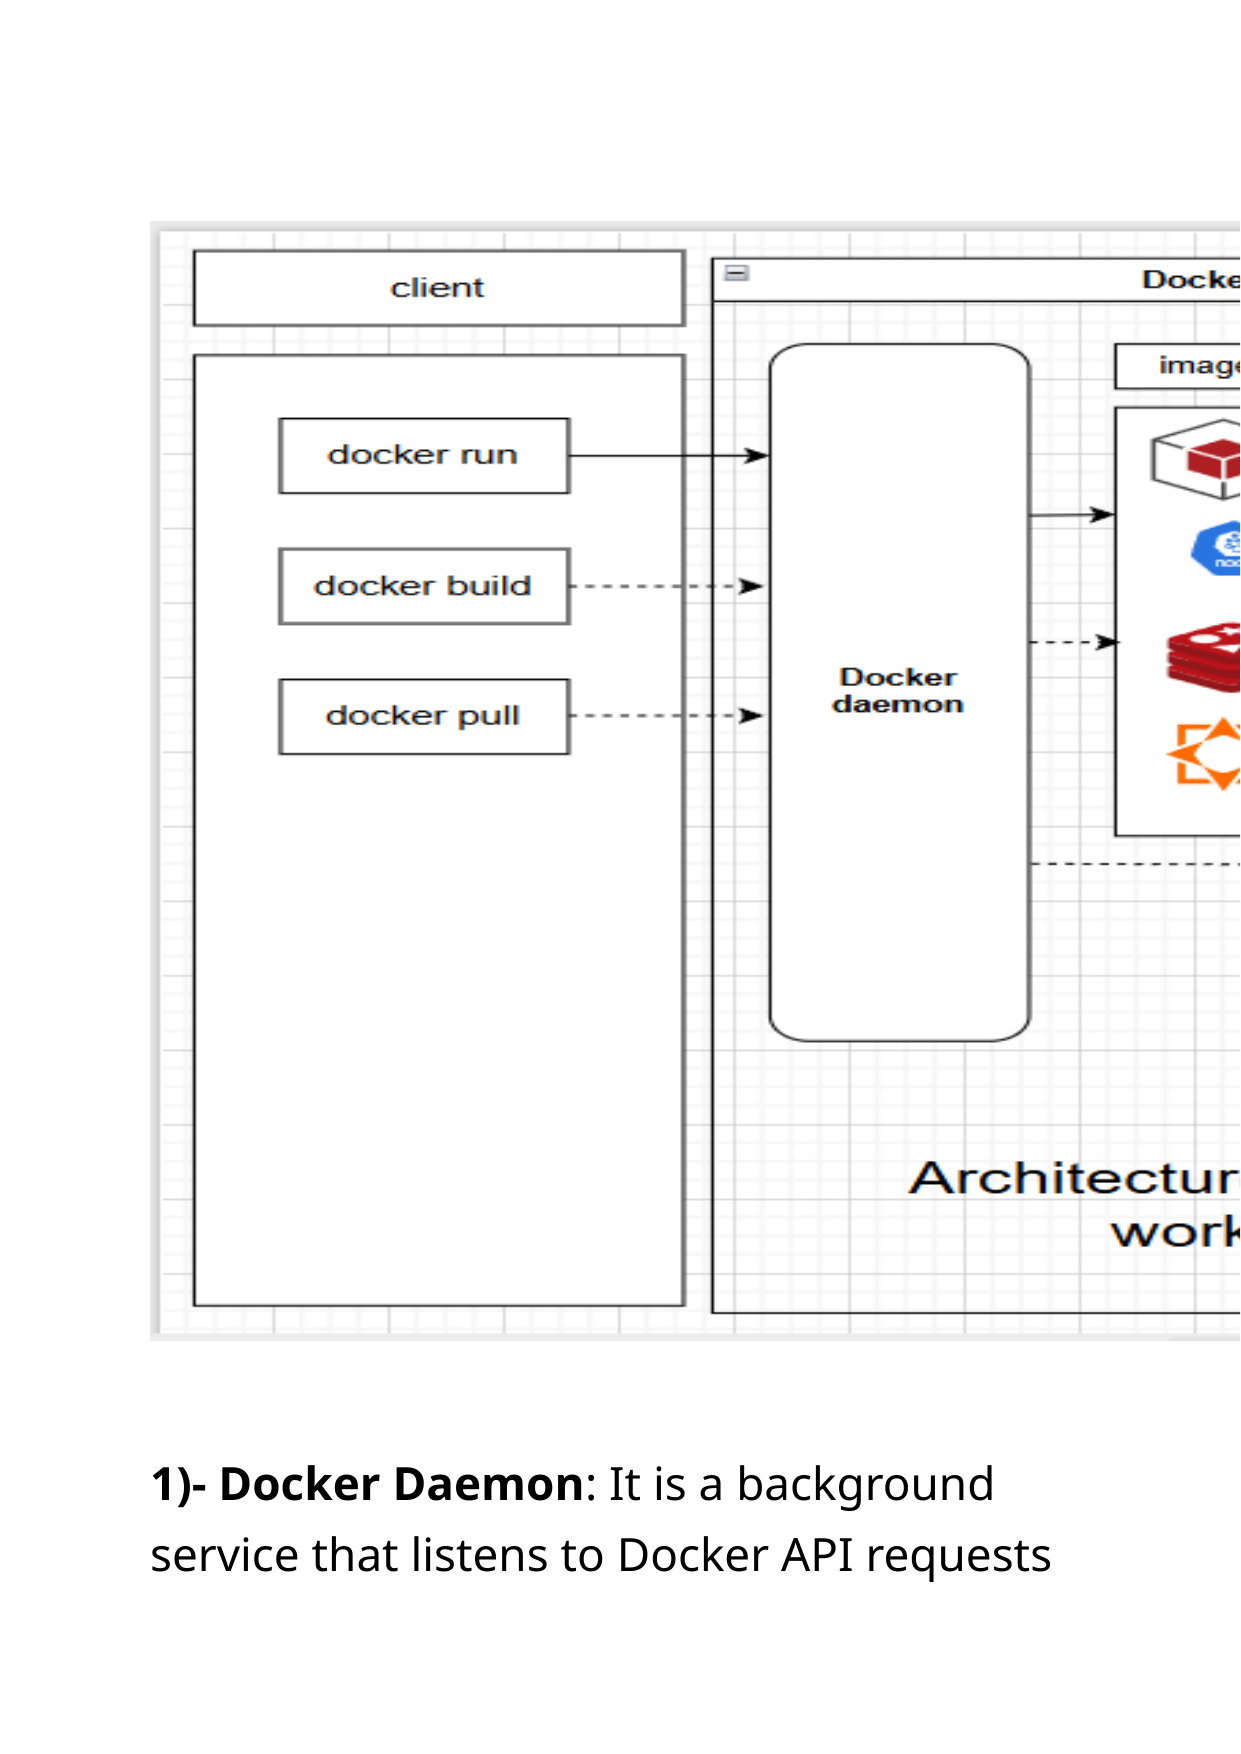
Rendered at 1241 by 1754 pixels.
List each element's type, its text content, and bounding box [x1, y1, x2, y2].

text 1)- Docker Daemon: It is a background service that listens to Docker API requests [150, 1451, 1090, 1585]
